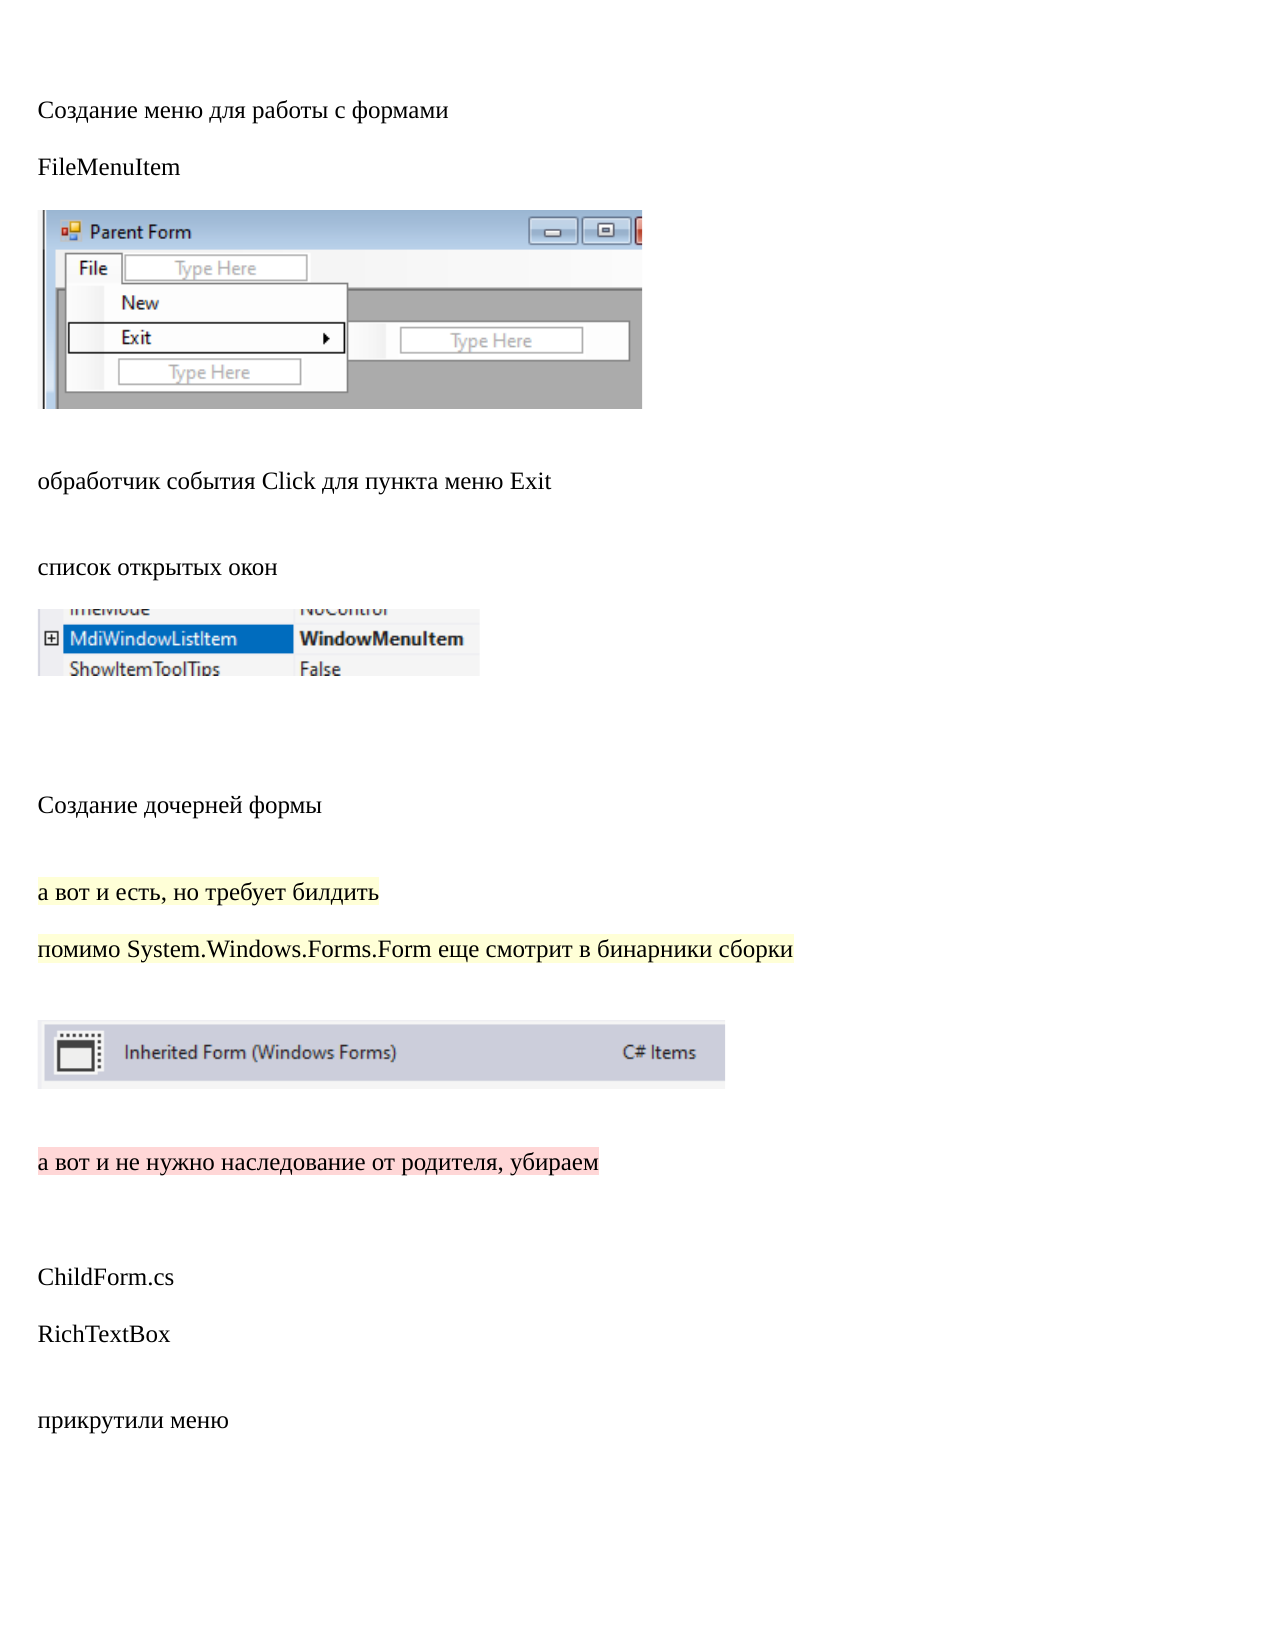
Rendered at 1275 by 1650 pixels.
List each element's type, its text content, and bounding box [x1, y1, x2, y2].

text а вот и есть, но требует билдить [37, 877, 1237, 905]
text помимо System.Windows.Forms.Form еще смотрит в бинарники сборки [37, 934, 1237, 963]
text а вот и не нужно наследование от родителя, убираем [37, 1147, 1237, 1175]
text RichTextBox [37, 1319, 1237, 1348]
text обработчик события Click для пункта меню Exit [37, 466, 1237, 495]
picture [37, 1020, 725, 1089]
text список открытых окон [37, 552, 1237, 581]
text Создание дочерней формы [37, 790, 1237, 819]
picture [37, 609, 480, 676]
text ChildForm.cs [37, 1262, 1237, 1290]
text Создание меню для работы с формами [37, 95, 1237, 124]
text FileMenuItem [37, 152, 1237, 181]
picture [37, 210, 643, 409]
text прикрутили меню [37, 1405, 1237, 1434]
